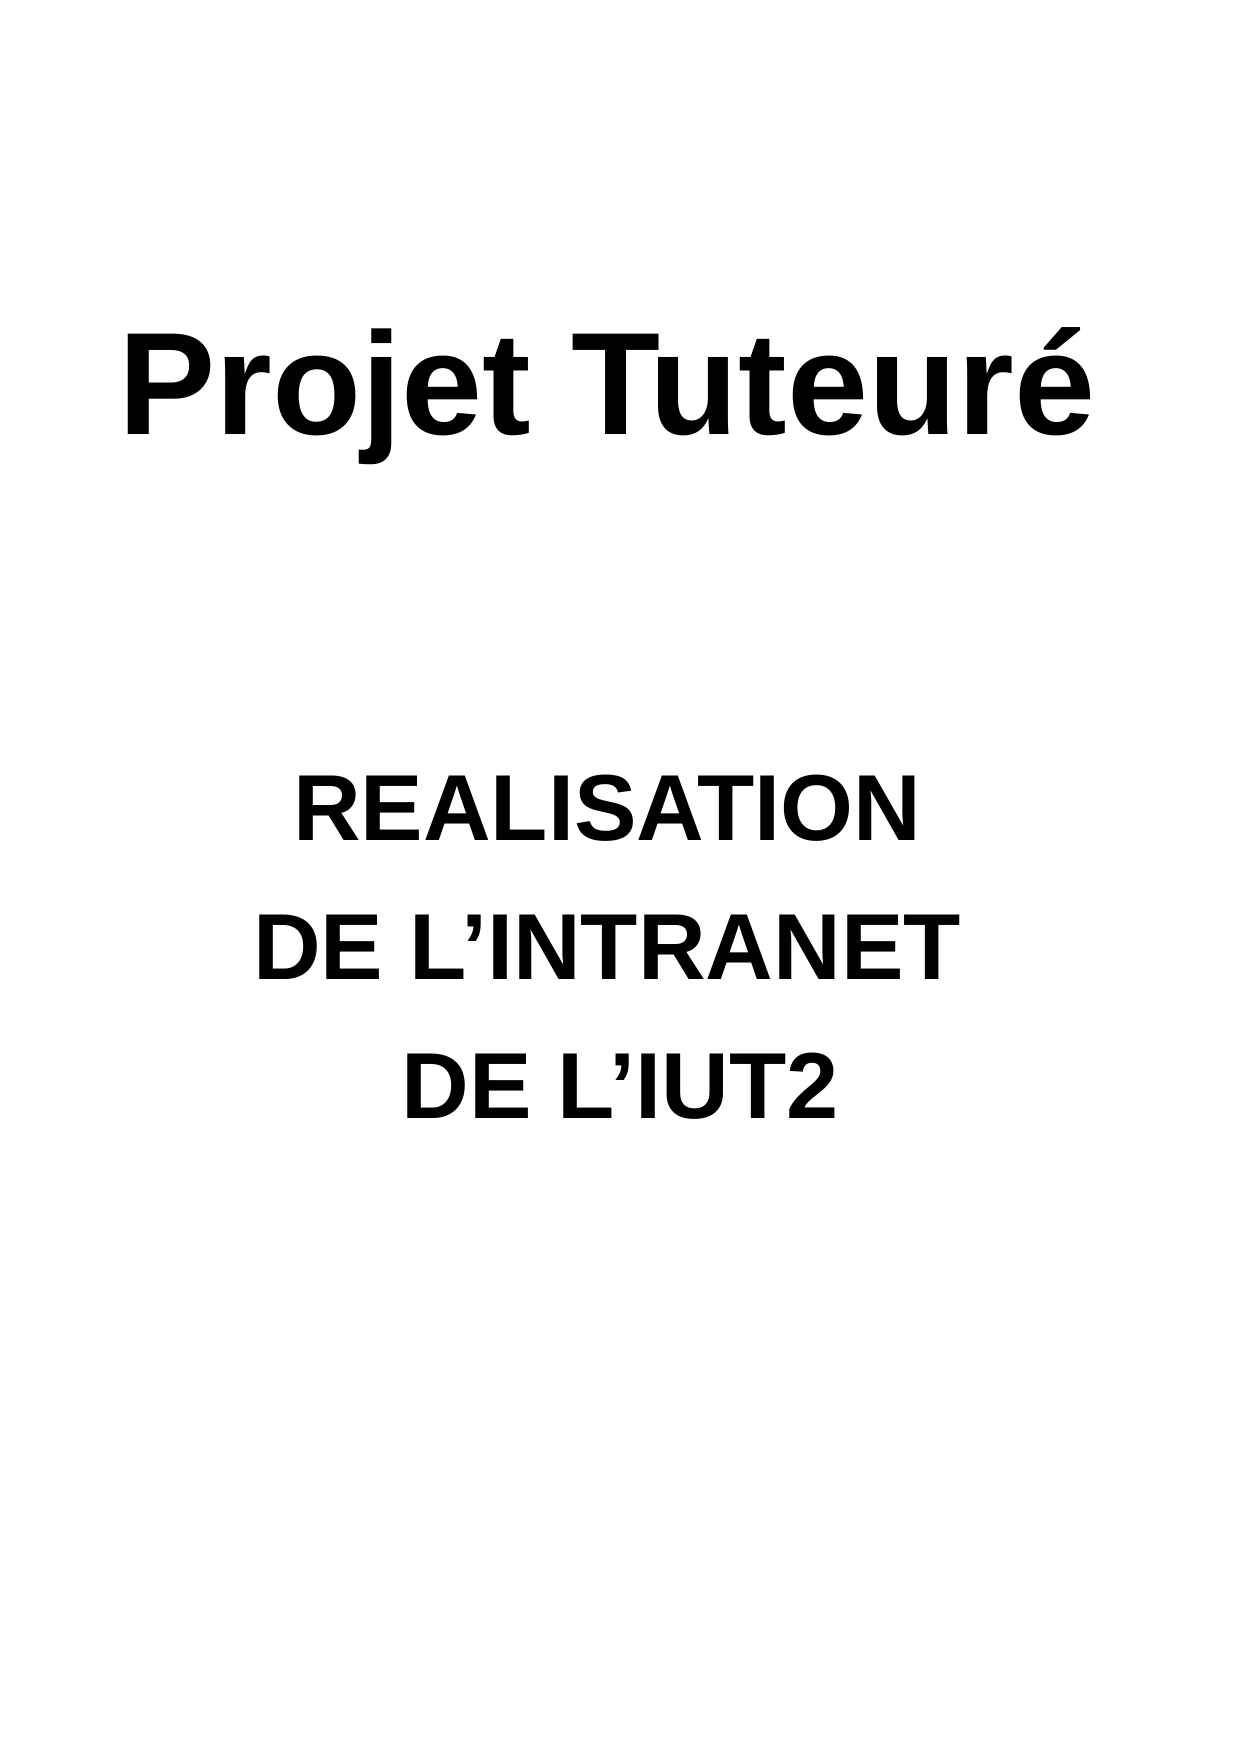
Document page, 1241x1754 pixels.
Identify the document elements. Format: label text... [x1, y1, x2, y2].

subtitle Projet Tuteuré [118, 297, 1122, 465]
subtitle REALISATION [118, 752, 1122, 860]
subtitle DE L’IUT2 [118, 1030, 1122, 1138]
subtitle DE L’INTRANET [118, 891, 1122, 999]
